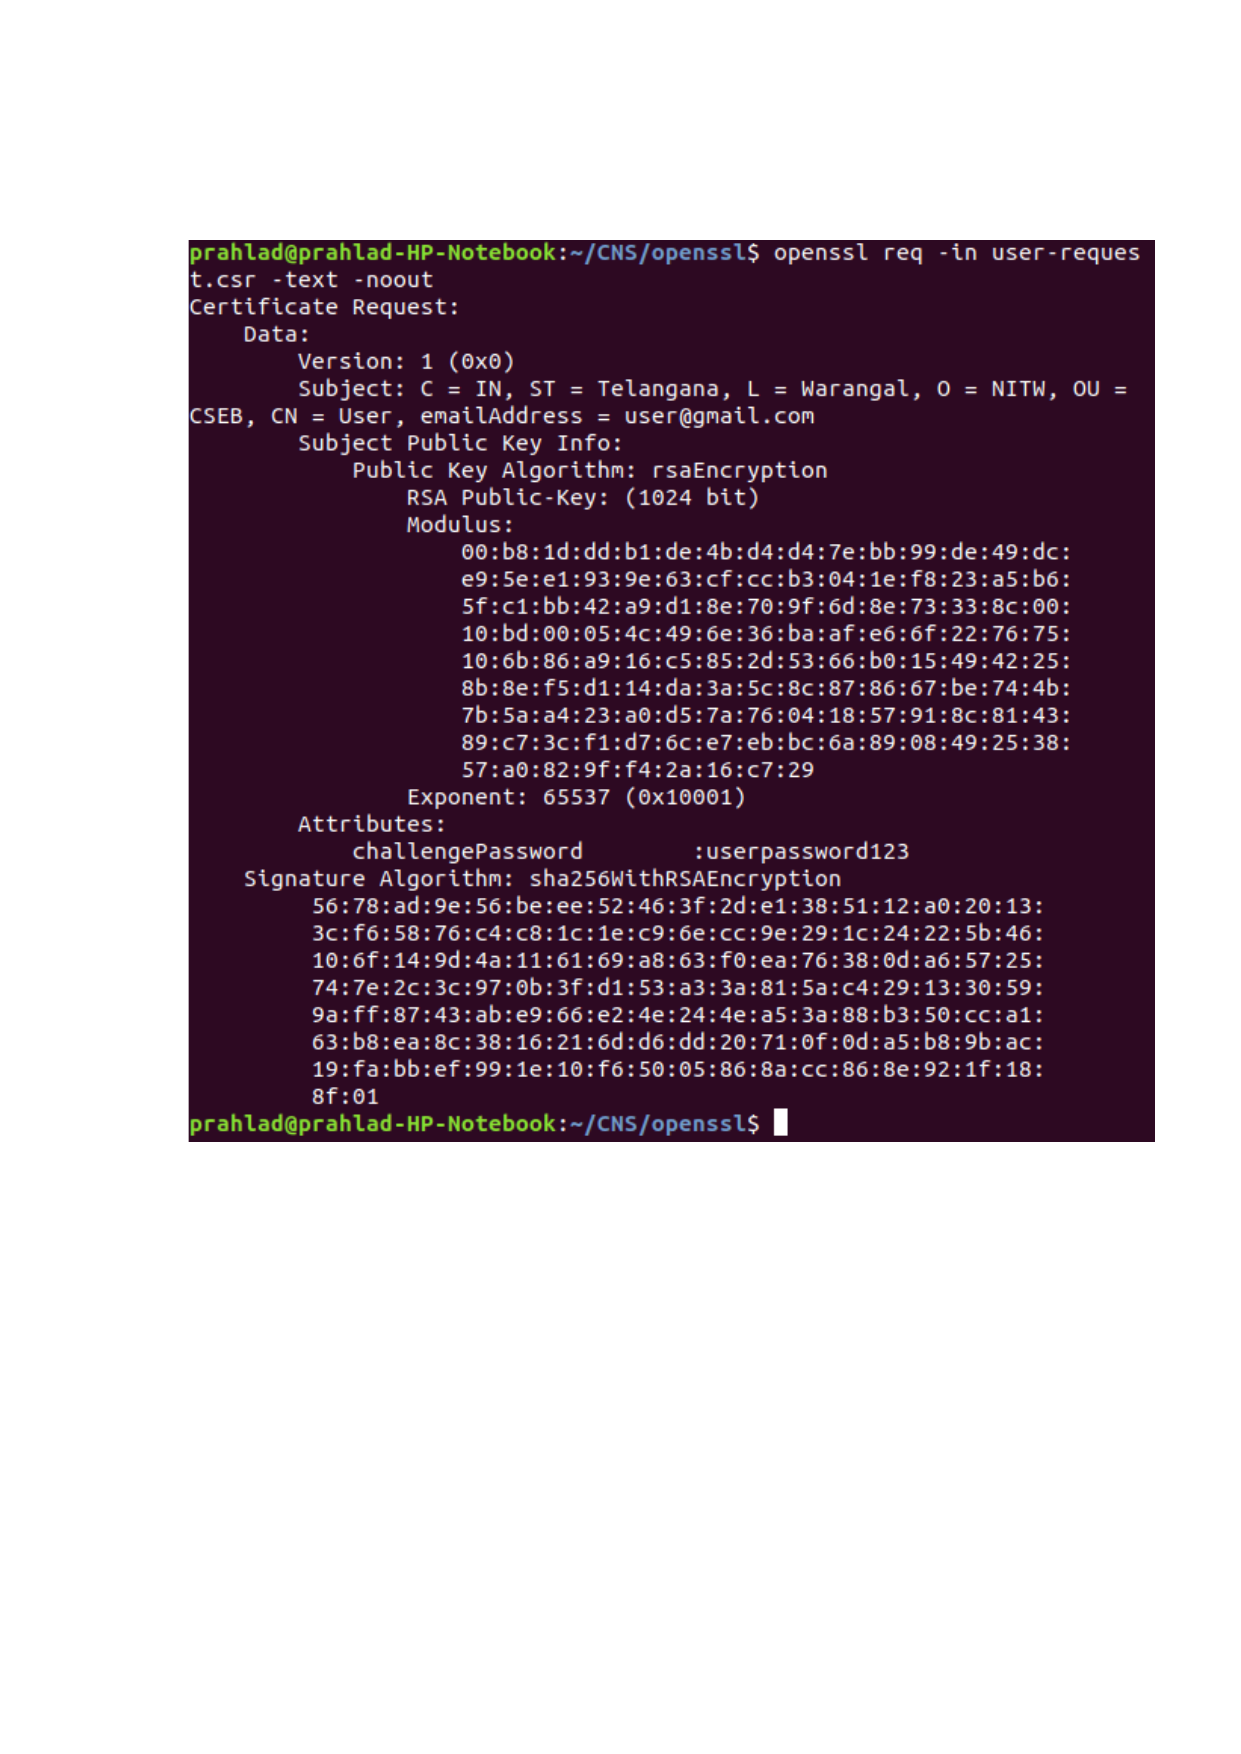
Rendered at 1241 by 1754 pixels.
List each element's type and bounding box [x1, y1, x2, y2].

picture [188, 240, 1155, 1142]
